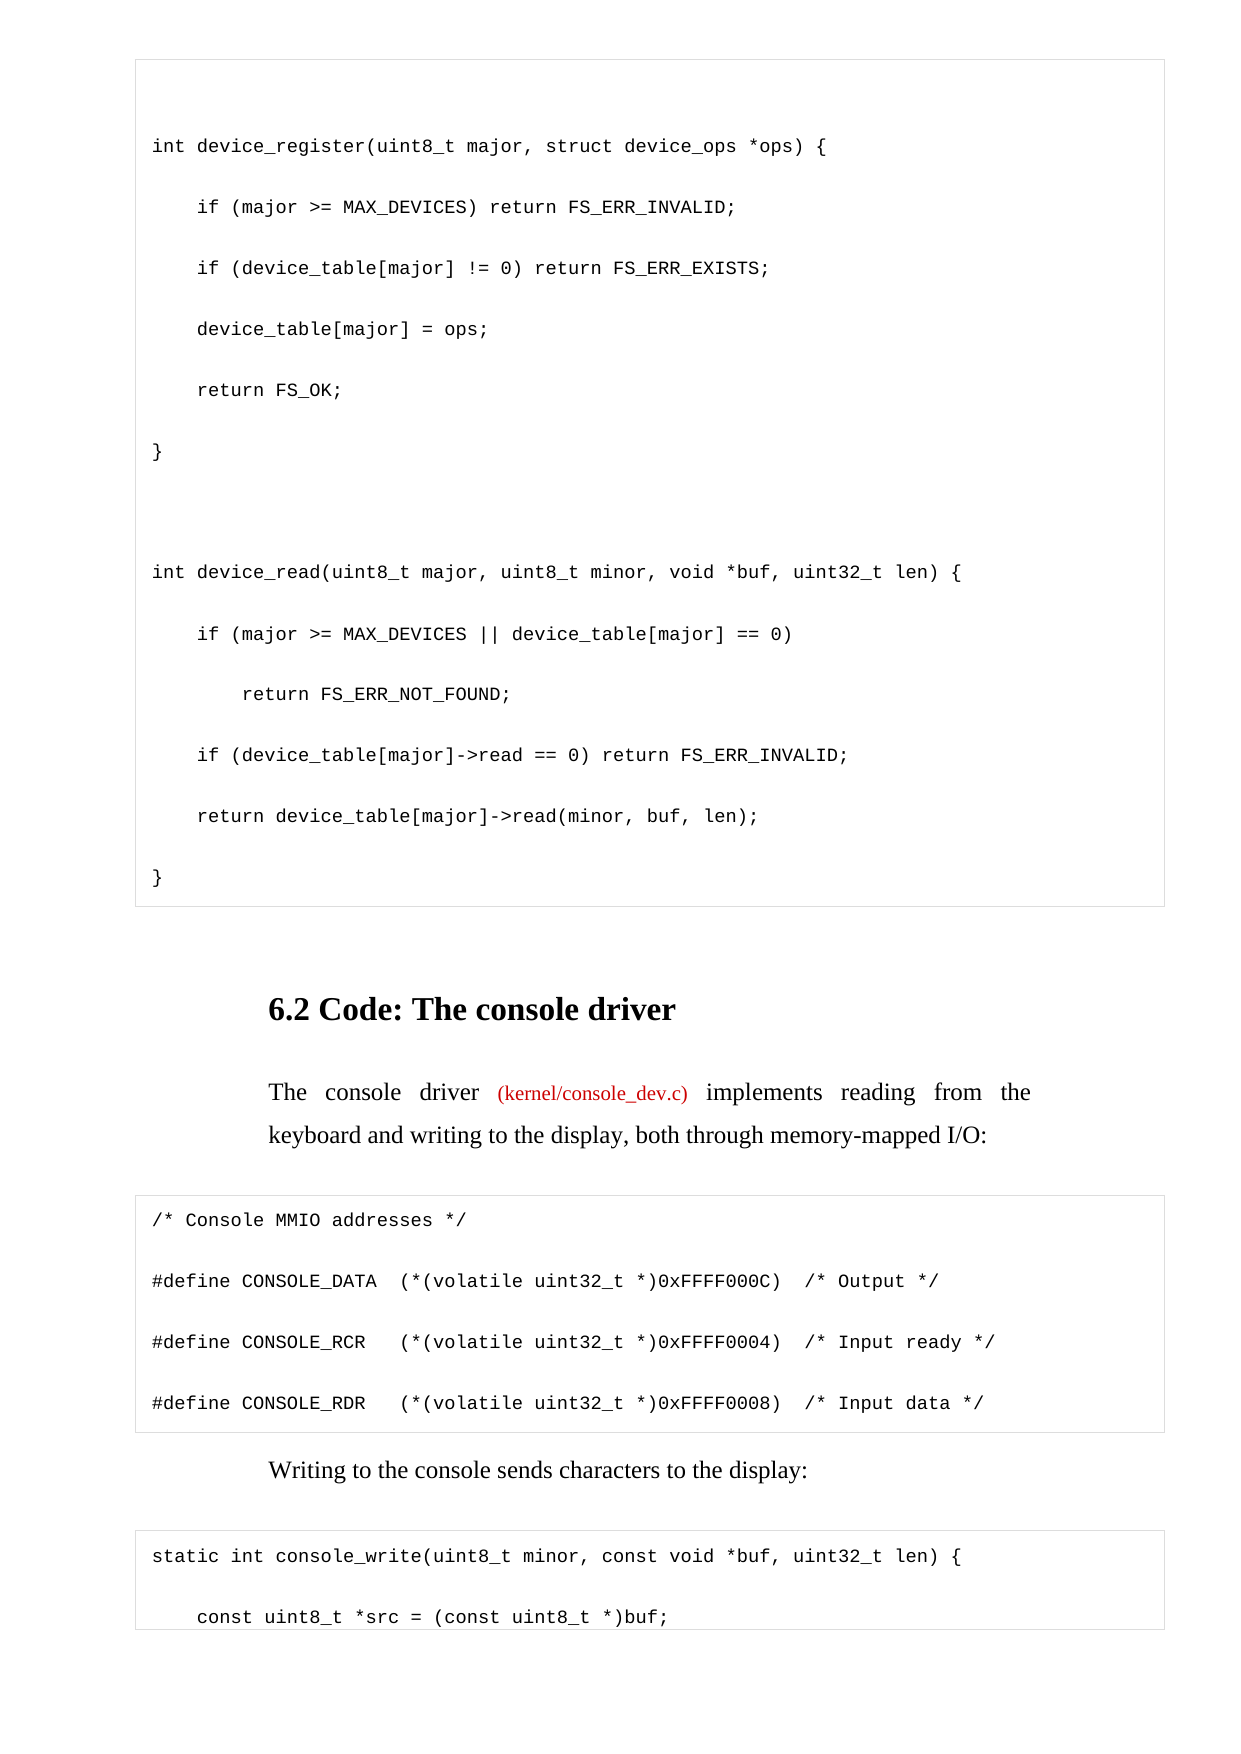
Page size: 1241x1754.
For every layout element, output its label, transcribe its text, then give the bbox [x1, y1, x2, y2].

text if (device_table[major]->read == 0) return FS_ERR_INVALID; [136, 729, 1164, 767]
text const uint8_t *src = (const uint8_t *)buf; [136, 1591, 1164, 1629]
text int device_register(uint8_t major, struct device_ops *ops) { [136, 120, 1164, 158]
text return FS_ERR_NOT_FOUND; [136, 668, 1164, 706]
subtitle 6.2 Code: The console driver [268, 989, 1031, 1027]
text if (device_table[major] != 0) return FS_ERR_EXISTS; [136, 242, 1164, 280]
text #define CONSOLE_RDR (*(volatile uint32_t *)0xFFFF0008) /* Input data */ [136, 1377, 1164, 1432]
text /* Console MMIO addresses */ [136, 1196, 1164, 1232]
text static int console_write(uint8_t minor, const void *buf, uint32_t len) { [136, 1531, 1164, 1568]
text device_table[major] = ops; [136, 303, 1164, 341]
text #define CONSOLE_RCR (*(volatile uint32_t *)0xFFFF0004) /* Input ready */ [136, 1316, 1164, 1354]
text if (major >= MAX_DEVICES || device_table[major] == 0) [136, 607, 1164, 646]
text The console driver (kernel/console_dev.c) implements reading from the keyboard and writing to the display, both through memory-mapped I/O: [268, 1077, 1031, 1148]
text } [136, 851, 1164, 906]
text } [136, 425, 1164, 463]
text Writing to the console sends characters to the display: [268, 1455, 1031, 1484]
text return device_table[major]->read(minor, buf, len); [136, 790, 1164, 828]
text if (major >= MAX_DEVICES) return FS_ERR_INVALID; [136, 181, 1164, 219]
text int device_read(uint8_t major, uint8_t minor, void *buf, uint32_t len) { [136, 547, 1164, 584]
text #define CONSOLE_DATA (*(volatile uint32_t *)0xFFFF000C) /* Output */ [136, 1255, 1164, 1293]
text return FS_OK; [136, 364, 1164, 402]
